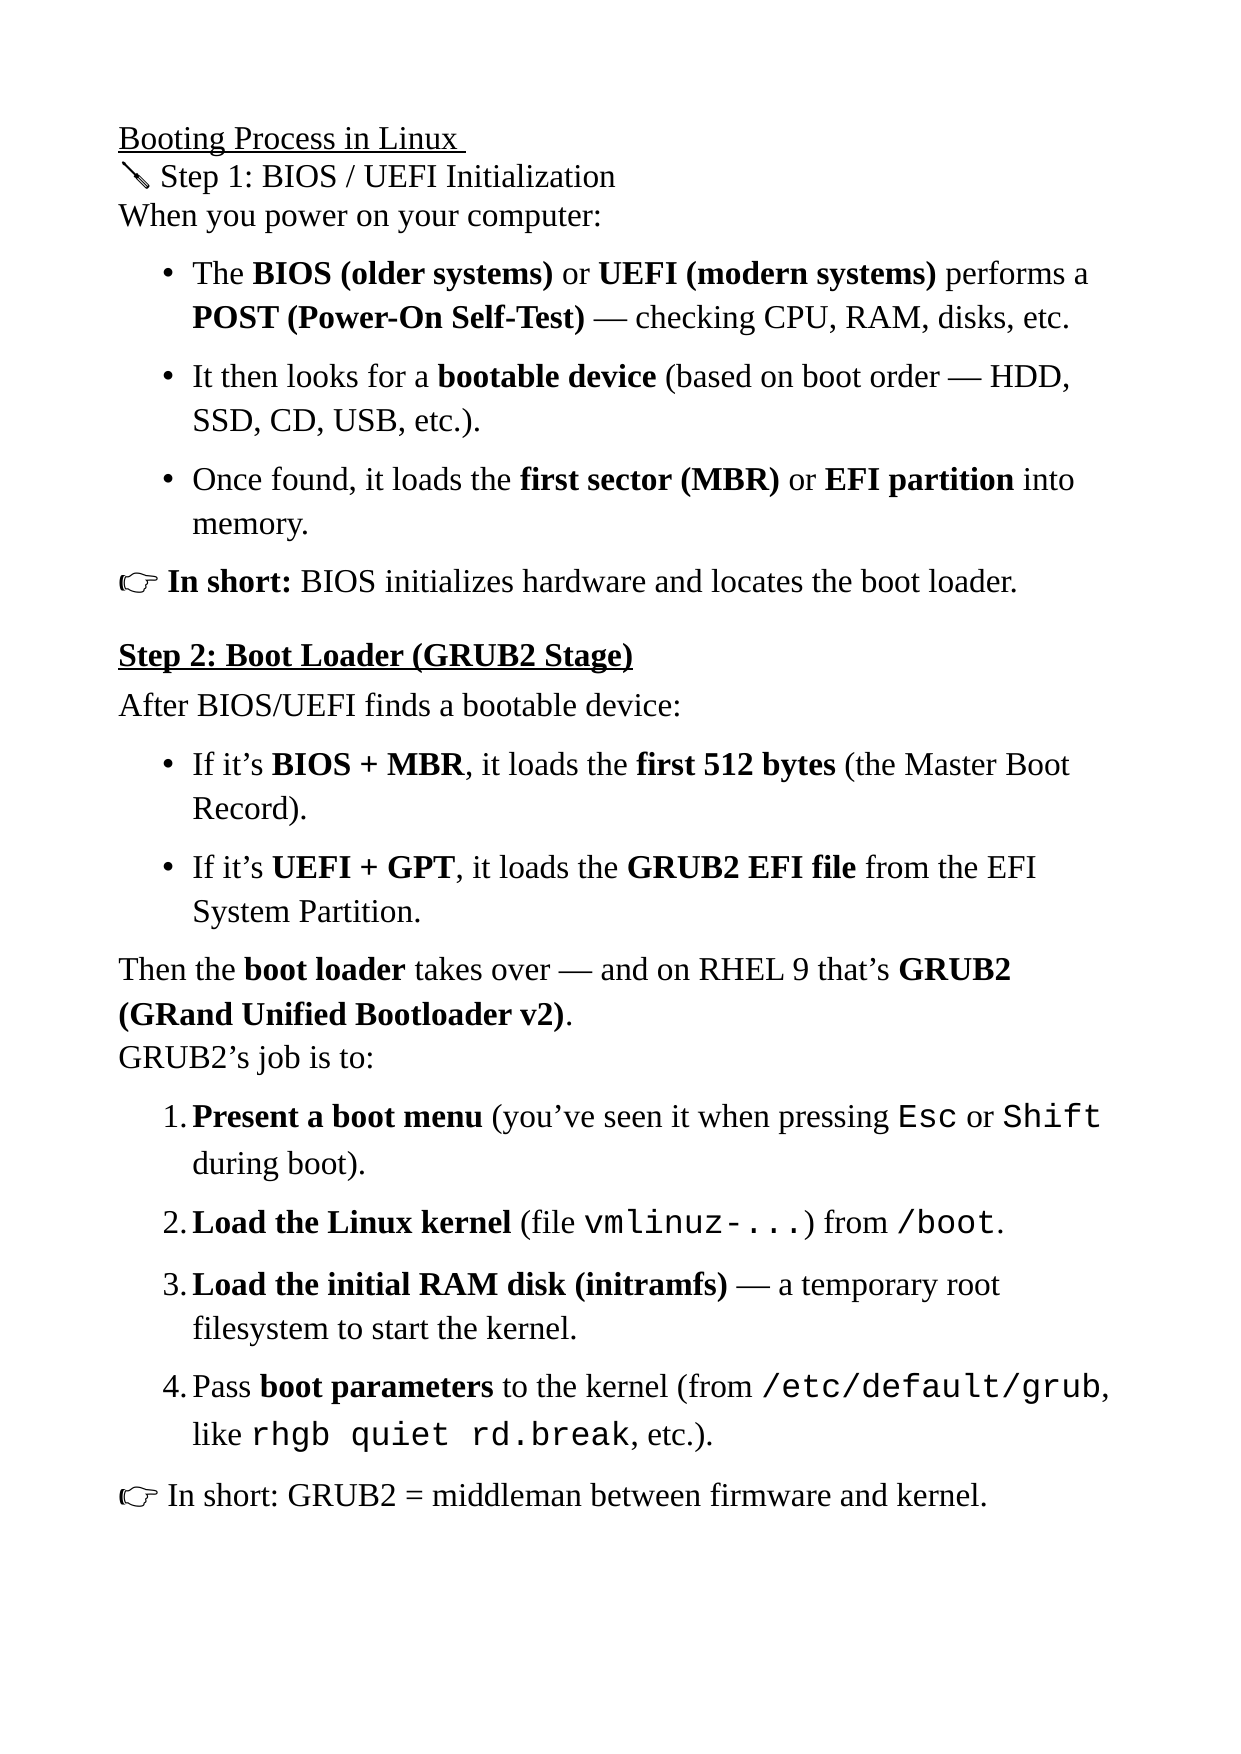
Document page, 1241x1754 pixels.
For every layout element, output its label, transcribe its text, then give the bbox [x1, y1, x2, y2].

list The BIOS (older systems) or UEFI (modern systems) performs a POST (Power-On Self-Test) — checking CPU, RAM, disks, etc. [162, 253, 1122, 336]
text 👉 In short: BIOS initializes hardware and locates the boot loader. [118, 562, 1122, 600]
list Pass boot parameters to the kernel (from /etc/default/grub, like rhgb quiet rd.break, etc.). [162, 1367, 1122, 1455]
subtitle Step 2: Boot Loader (GRUB2 Stage) [118, 635, 1122, 673]
list If it’s BIOS + MBR, it loads the first 512 bytes (the Master Boot Record). [162, 744, 1122, 827]
list If it’s UEFI + GPT, it loads the GRUB2 EFI file from the EFI System Partition. [162, 847, 1122, 929]
text 👉 In short: GRUB2 = middleman between firmware and kernel. [118, 1476, 1122, 1514]
text After BIOS/UEFI finds a bootable device: [118, 686, 1122, 724]
list Once found, it loads the first sector (MBR) or EFI partition into memory. [162, 459, 1122, 541]
list Load the initial RAM disk (initramfs) — a temporary root filesystem to start the kernel. [162, 1264, 1122, 1346]
text Then the boot loader takes over — and on RHEL 9 that’s GRUB2 (GRand Unified Bootloader v2). GRUB2’s job is to: [118, 950, 1122, 1076]
list Present a boot menu (you’ve seen it when pressing Esc or Shift during boot). [162, 1096, 1122, 1182]
text Booting Process in Linux 🪛 Step 1: BIOS / UEFI Initialization [118, 118, 1122, 195]
list Load the Linux kernel (file vmlinuz-...) from /boot. [162, 1202, 1122, 1243]
text When you power on your computer: [118, 195, 1122, 233]
list It then looks for a bootable device (based on boot order — HDD, SSD, CD, USB, etc.). [162, 356, 1122, 438]
